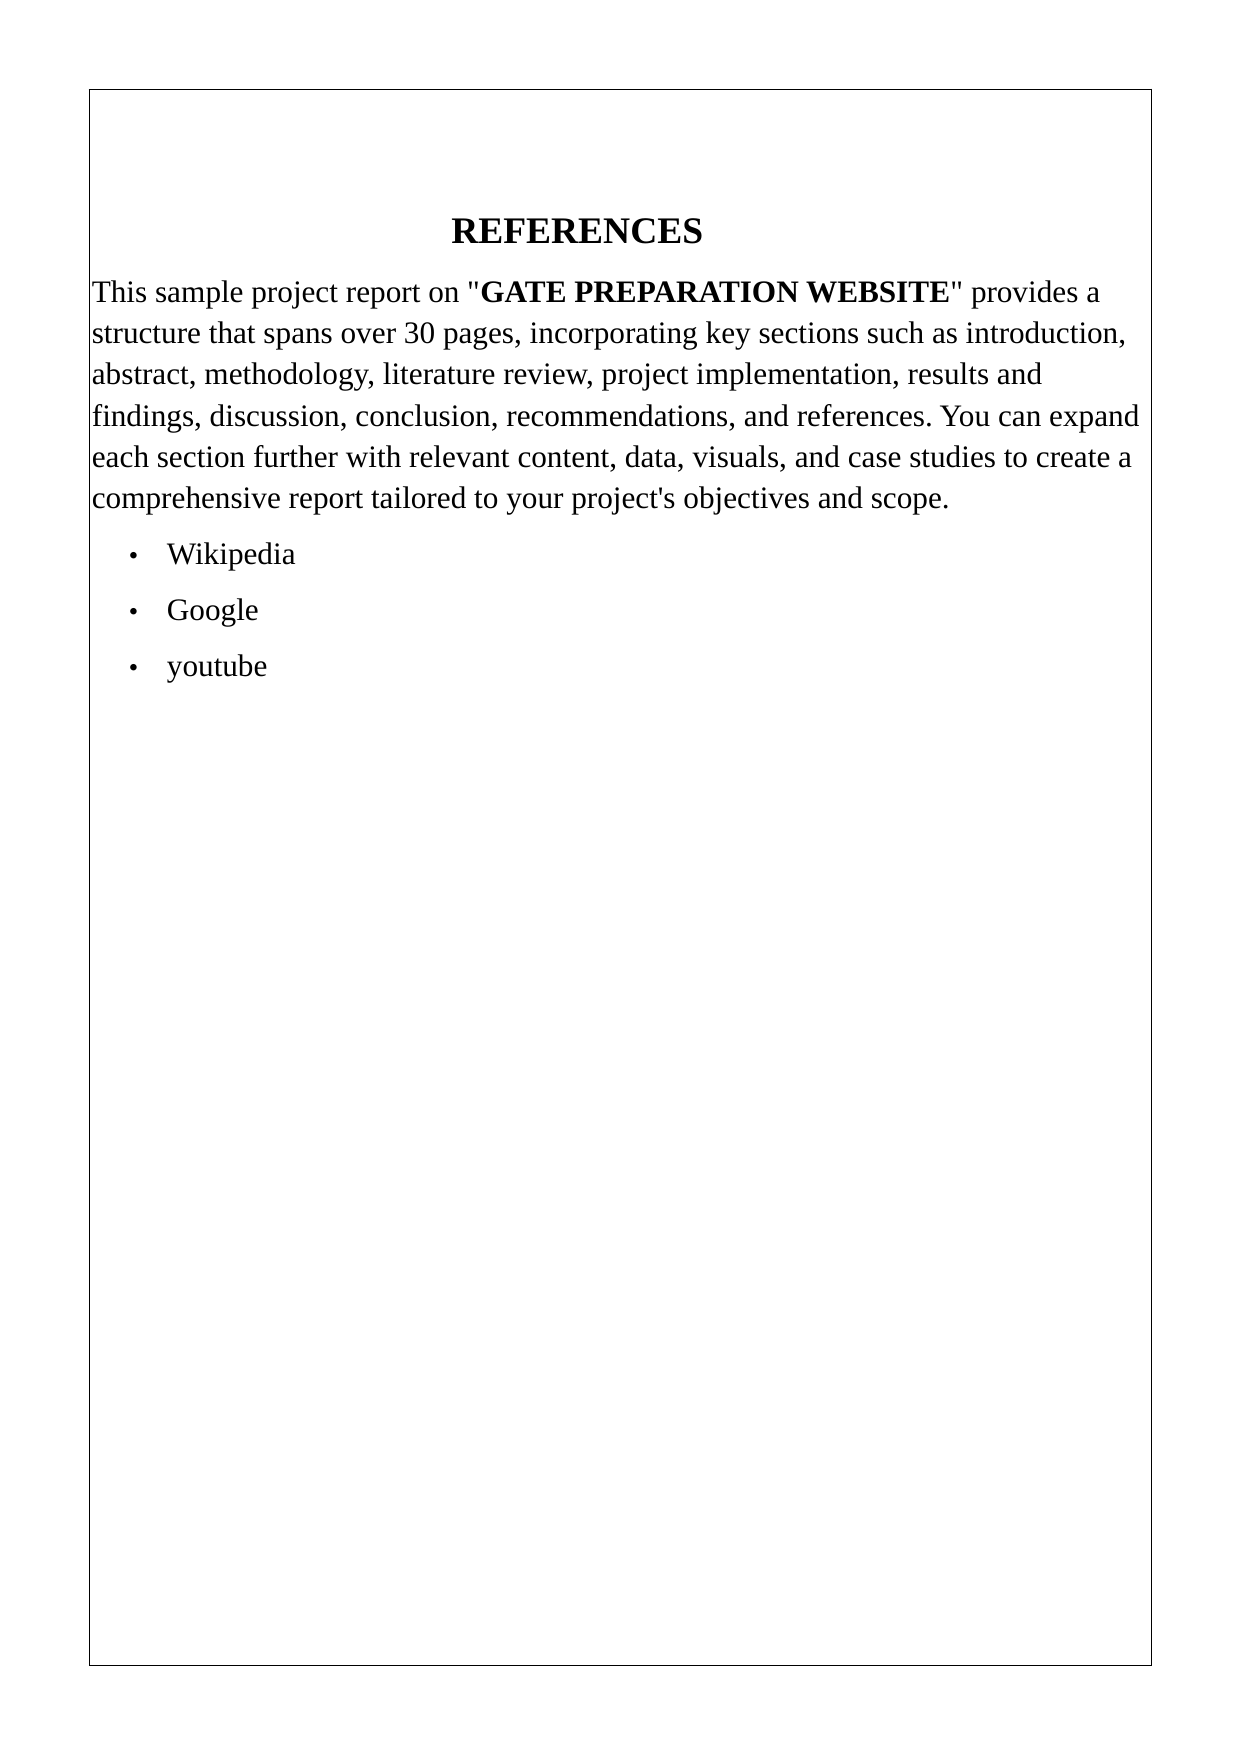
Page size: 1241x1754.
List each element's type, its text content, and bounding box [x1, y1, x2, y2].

list Wikipedia [129, 535, 1149, 571]
text This sample project report on "GATE PREPARATION WEBSITE" provides a structure that spans over 30 pages, incorporating key sections such as introduction, abstract, methodology, literature review, project implementation, results and findings, discussion, conclusion, recommendations, and references. You can expand each section further with relevant content, data, visuals, and case studies to create a comprehensive report tailored to your project's objectives and scope. [92, 273, 1149, 515]
list Google [129, 591, 1149, 627]
text REFERENCES [92, 209, 1149, 252]
list youtube [129, 647, 1149, 683]
